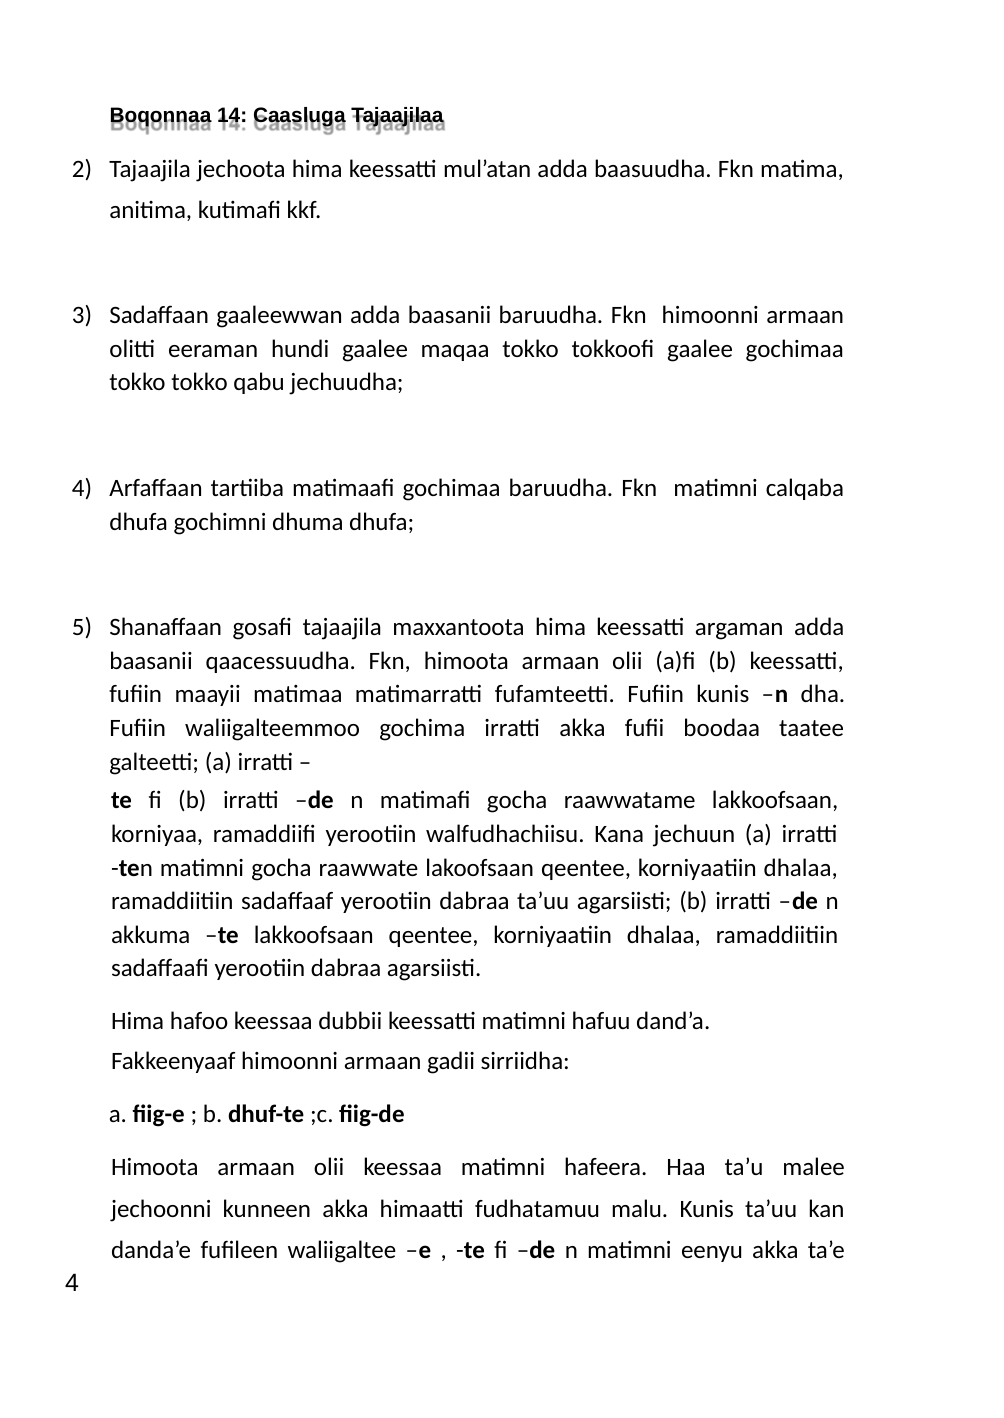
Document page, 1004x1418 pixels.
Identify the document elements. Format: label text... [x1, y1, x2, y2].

text te fi (b) irratti –de n matimafi gocha raawwatame lakkoofsaan, korniyaa, ramaddiifi yerootiin walfudhachiisu. Kana jechuun (a) irratti -ten matimni gocha raawwate lakoofsaan qeentee, korniyaatiin dhalaa, ramaddiitiin sadaffaaf yerootiin dabraa ta’uu agarsiisti; (b) irratti –de n akkuma –te lakkoofsaan qeentee, korniyaatiin dhalaa, ramaddiitiin sadaffaafi yerootiin dabraa agarsiisti. [111, 784, 838, 983]
list Shanaffaan gosafi tajaajila maxxantoota hima keessatti argaman adda baasanii qaacessuudha. Fkn, himoota armaan olii (a)fi (b) keessatti, fufiin maayii matimaa matimarratti fufamteetti. Fufiin kunis –n dha. Fufiin waliigalteemmoo gochima irratti akka fufii boodaa taatee galteetti; (a) irratti – [72, 611, 845, 776]
text Himoota armaan olii keessaa matimni hafeera. Haa ta’u malee jechoonni kunneen akka himaatti fudhatamuu malu. Kunis ta’uu kan danda’e fufileen waliigaltee –e , -te fi –de n matimni eenyu akka ta’e [111, 1151, 845, 1265]
list Arfaffaan tartiiba matimaafi gochimaa baruudha. Fkn matimni calqaba dhufa gochimni dhuma dhufa; [72, 472, 845, 536]
list Sadaffaan gaaleewwan adda baasanii baruudha. Fkn himoonni armaan olitti eeraman hundi gaalee maqaa tokko tokkoofi gaalee gochimaa tokko tokko qabu jechuudha; [72, 299, 845, 397]
text a. fiig-e ; b. dhuf-te ;c. fiig-de [108, 1098, 846, 1129]
text Hima hafoo keessaa dubbii keessatti matimni hafuu dand’a. [111, 1005, 845, 1036]
text Fakkeenyaaf himoonni armaan gadii sirriidha: [111, 1046, 845, 1076]
list Tajaajila jechoota hima keessatti mul’atan adda baasuudha. Fkn matima, anitima, kutimafi kkf. [72, 153, 845, 225]
picture [95, 102, 471, 149]
